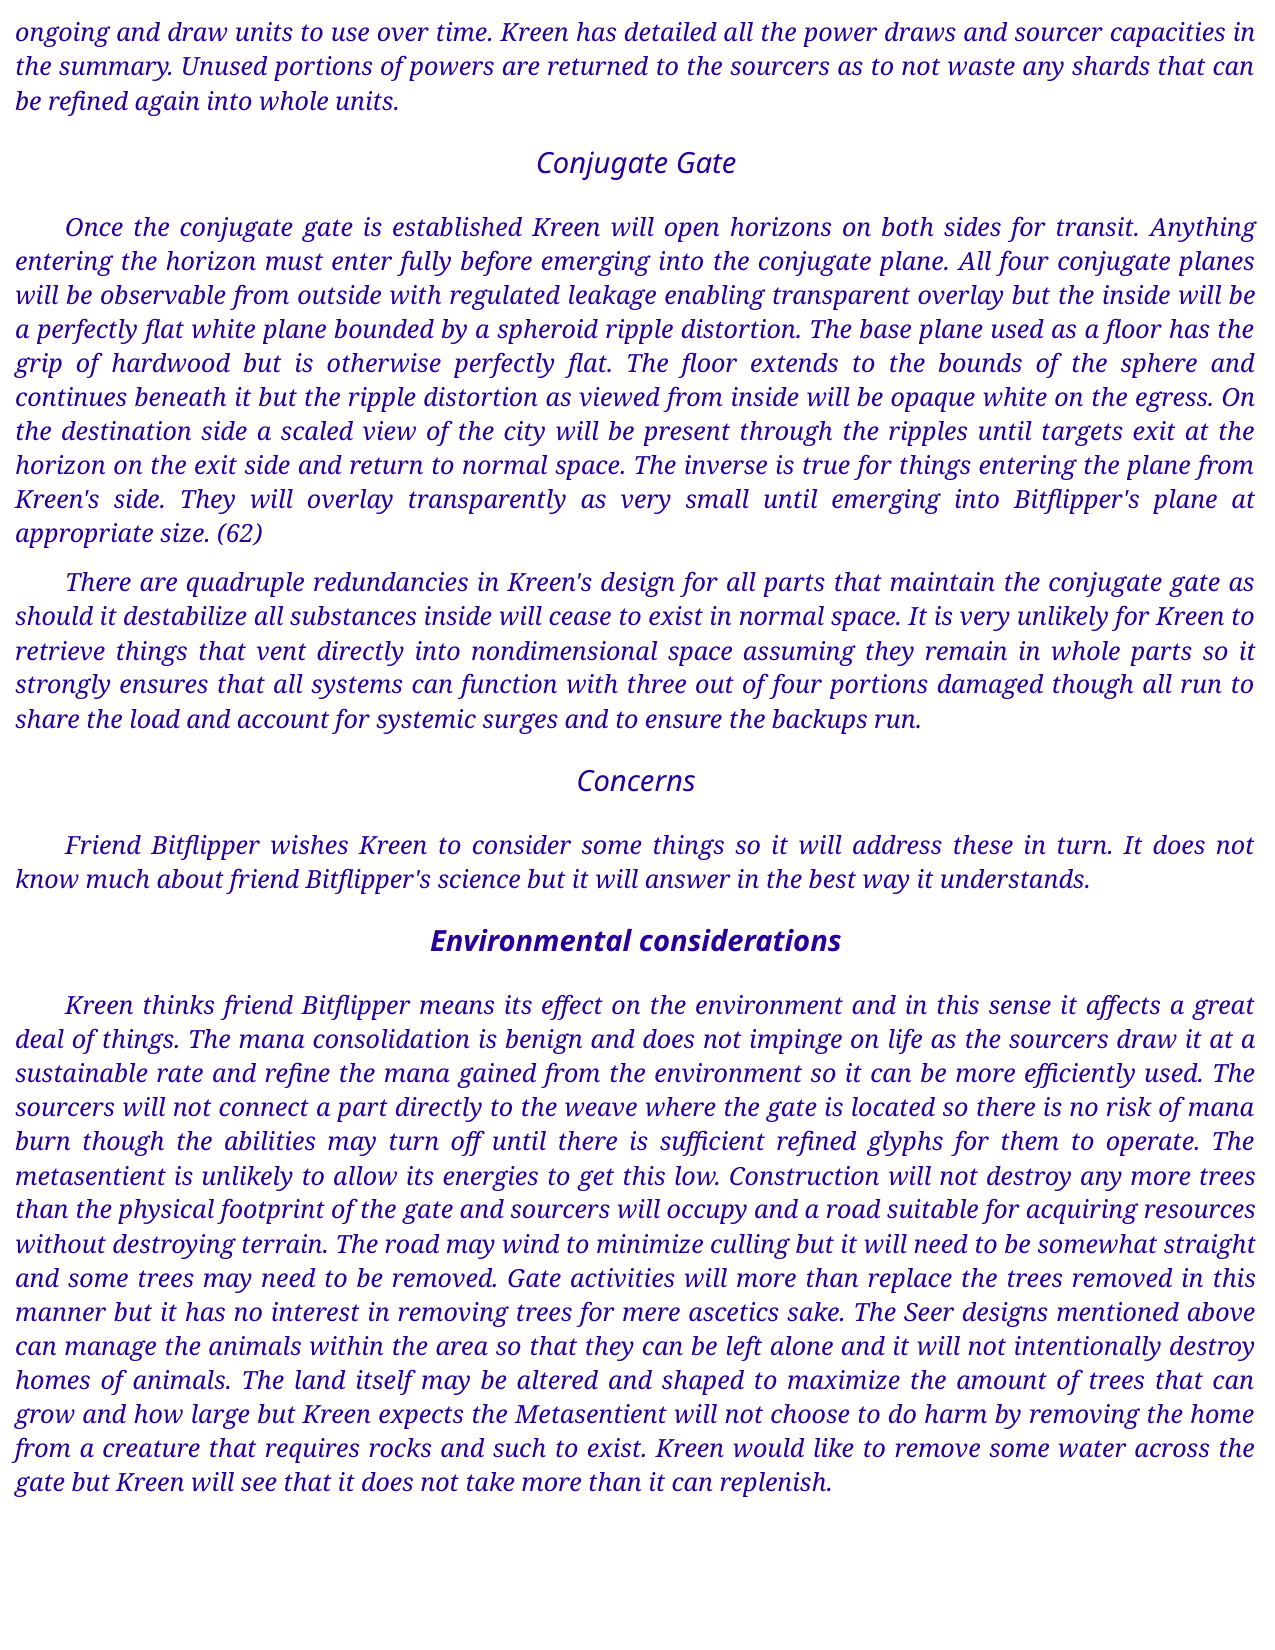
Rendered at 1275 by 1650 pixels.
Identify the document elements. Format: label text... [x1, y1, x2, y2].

text Once the conjugate gate is established Kreen will open horizons on both sides for transit. Anything entering the horizon must enter fully before emerging into the conjugate plane. All four conjugate planes will be observable from outside with regulated leakage enabling transparent overlay but the inside will be a perfectly flat white plane bounded by a spheroid ripple distortion. The base plane used as a floor has the grip of hardwood but is otherwise perfectly flat. The floor extends to the bounds of the sphere and continues beneath it but the ripple distortion as viewed from inside will be opaque white on the egress. On the destination side a scaled view of the city will be present through the ripples until targets exit at the horizon on the exit side and return to normal space. The inverse is true for things entering the plane from Kreen's side. They will overlay transparently as very small until emerging into Bitflipper's plane at appropriate size. (62) [15, 209, 1260, 550]
text There are quadruple redundancies in Kreen's design for all parts that maintain the conjugate gate as should it destabilize all substances inside will cease to exist in normal space. It is very unlikely for Kreen to retrieve things that vent directly into nondimensional space assuming they remain in whole parts so it strongly ensures that all systems can function with three out of four portions damaged though all run to share the load and account for systemic surges and to ensure the backups run. [15, 565, 1260, 735]
text Friend Bitflipper wishes Kreen to consider some things so it will address these in turn. It does not know much about friend Bitflipper's science but it will answer in the best way it understands. [15, 827, 1260, 896]
subtitle Environmental considerations [15, 921, 1260, 960]
subtitle Concerns [15, 760, 1260, 800]
text ongoing and draw units to use over time. Kreen has detailed all the power draws and sourcer capacities in the summary. Unused portions of powers are returned to the sourcers as to not waste any shards that can be refined again into whole units. [15, 15, 1260, 117]
subtitle Conjugate Gate [15, 142, 1260, 182]
text Kreen thinks friend Bitflipper means its effect on the environment and in this sense it affects a great deal of things. The mana consolidation is benign and does not impinge on life as the sourcers draw it at a sustainable rate and refine the mana gained from the environment so it can be more efficiently used. The sourcers will not connect a part directly to the weave where the gate is located so there is no risk of mana burn though the abilities may turn off until there is sufficient refined glyphs for them to operate. The metasentient is unlikely to allow its energies to get this low. Construction will not destroy any more trees than the physical footprint of the gate and sourcers will occupy and a road suitable for acquiring resources without destroying terrain. The road may wind to minimize culling but it will need to be somewhat straight and some trees may need to be removed. Gate activities will more than replace the trees removed in this manner but it has no interest in removing trees for mere ascetics sake. The Seer designs mentioned above can manage the animals within the area so that they can be left alone and it will not intentionally destroy homes of animals. The land itself may be altered and shaped to maximize the amount of trees that can grow and how large but Kreen expects the Metasentient will not choose to do harm by removing the home from a creature that requires rocks and such to exist. Kreen would like to remove some water across the gate but Kreen will see that it does not take more than it can replenish. [15, 988, 1260, 1499]
